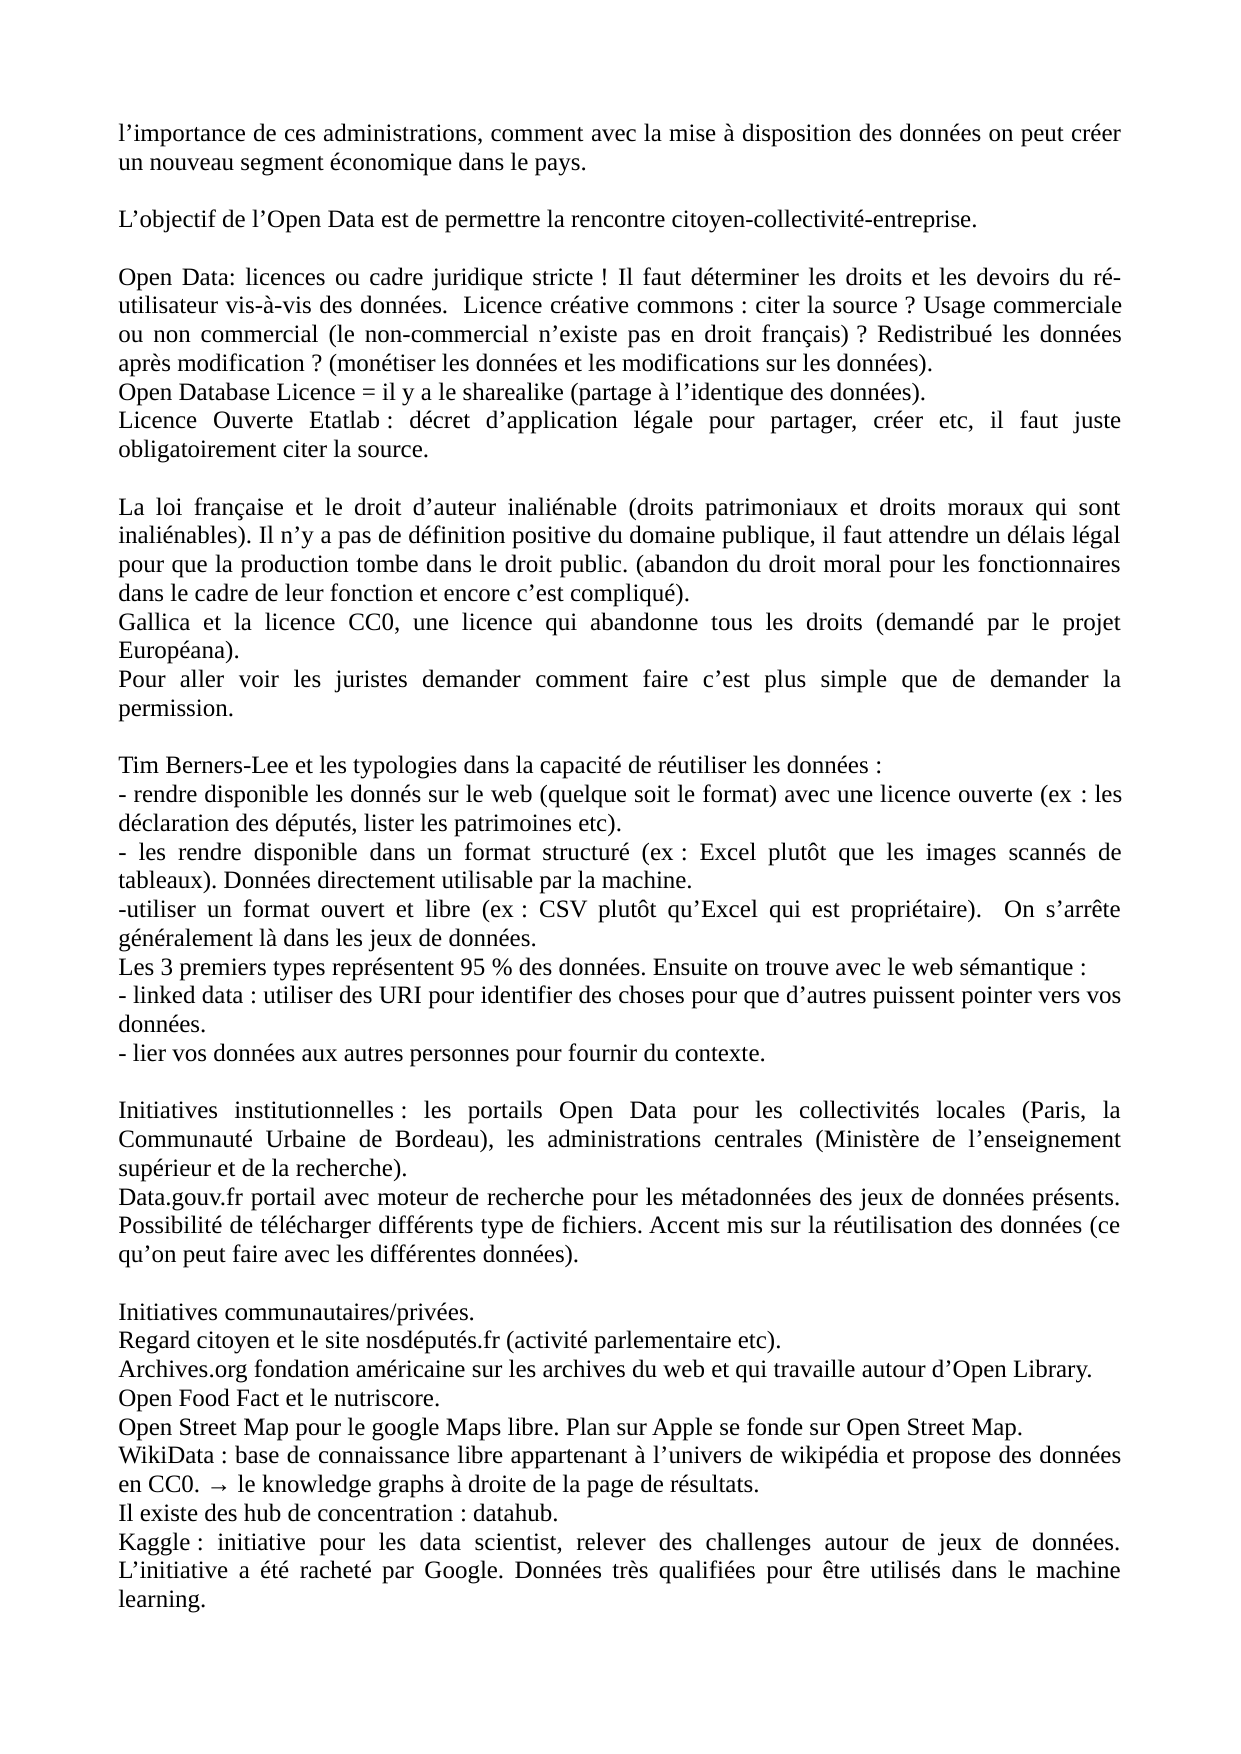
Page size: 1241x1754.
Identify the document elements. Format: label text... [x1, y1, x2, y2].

text Regard citoyen et le site nosdéputés.fr (activité parlementaire etc). [118, 1326, 1122, 1354]
text -utiliser un format ouvert et libre (ex : CSV plutôt qu’Excel qui est propriétaire). On s’arrête généralement là dans les jeux de données. [118, 894, 1122, 952]
text La loi française et le droit d’auteur inaliénable (droits patrimoniaux et droits moraux qui sont inaliénables). Il n’y a pas de définition positive du domaine publique, il faut attendre un délais légal pour que la production tombe dans le droit public. (abandon du droit moral pour les fonctionnaires dans le cadre de leur fonction et encore c’est compliqué). [118, 492, 1122, 607]
text l’importance de ces administrations, comment avec la mise à disposition des données on peut créer un nouveau segment économique dans le pays. [118, 118, 1122, 176]
text Kaggle : initiative pour les data scientist, relever des challenges autour de jeux de données. L’initiative a été racheté par Google. Données très qualifiées pour être utilisés dans le machine learning. [118, 1527, 1122, 1613]
text Gallica et la licence CC0, une licence qui abandonne tous les droits (demandé par le projet Européana). [118, 607, 1122, 664]
text Open Food Fact et le nutriscore. [118, 1383, 1122, 1412]
text Pour aller voir les juristes demander comment faire c’est plus simple que de demander la permission. [118, 664, 1122, 722]
text - rendre disponible les donnés sur le web (quelque soit le format) avec une licence ouverte (ex : les déclaration des députés, lister les patrimoines etc). [118, 779, 1122, 837]
text Open Street Map pour le google Maps libre. Plan sur Apple se fonde sur Open Street Map. [118, 1412, 1122, 1441]
text Open Data: licences ou cadre juridique stricte ! Il faut déterminer les droits et les devoirs du ré-utilisateur vis-à-vis des données. Licence créative commons : citer la source ? Usage commerciale ou non commercial (le non-commercial n’existe pas en droit français) ? Redistribué les données après modification ? (monétiser les données et les modifications sur les données). [118, 262, 1122, 377]
text Initiatives communautaires/privées. [118, 1297, 1122, 1326]
text Data.gouv.fr portail avec moteur de recherche pour les métadonnées des jeux de données présents. Possibilité de télécharger différents type de fichiers. Accent mis sur la réutilisation des données (ce qu’on peut faire avec les différentes données). [118, 1182, 1122, 1268]
text Open Database Licence = il y a le sharealike (partage à l’identique des données). [118, 377, 1122, 406]
text Initiatives institutionnelles : les portails Open Data pour les collectivités locales (Paris, la Communauté Urbaine de Bordeau), les administrations centrales (Ministère de l’enseignement supérieur et de la recherche). [118, 1096, 1122, 1182]
text - les rendre disponible dans un format structuré (ex : Excel plutôt que les images scannés de tableaux). Données directement utilisable par la machine. [118, 837, 1122, 894]
text L’objectif de l’Open Data est de permettre la rencontre citoyen-collectivité-entreprise. [118, 204, 1122, 233]
text - linked data : utiliser des URI pour identifier des choses pour que d’autres puissent pointer vers vos données. [118, 981, 1122, 1038]
text - lier vos données aux autres personnes pour fournir du contexte. [118, 1038, 1122, 1067]
text WikiData : base de connaissance libre appartenant à l’univers de wikipédia et propose des données en CC0. → le knowledge graphs à droite de la page de résultats. [118, 1441, 1122, 1498]
text Tim Berners-Lee et les typologies dans la capacité de réutiliser les données : [118, 751, 1122, 779]
text Les 3 premiers types représentent 95 % des données. Ensuite on trouve avec le web sémantique : [118, 952, 1122, 981]
text Archives.org fondation américaine sur les archives du web et qui travaille autour d’Open Library. [118, 1354, 1122, 1383]
text Licence Ouverte Etatlab : décret d’application légale pour partager, créer etc, il faut juste obligatoirement citer la source. [118, 406, 1122, 463]
text Il existe des hub de concentration : datahub. [118, 1498, 1122, 1527]
